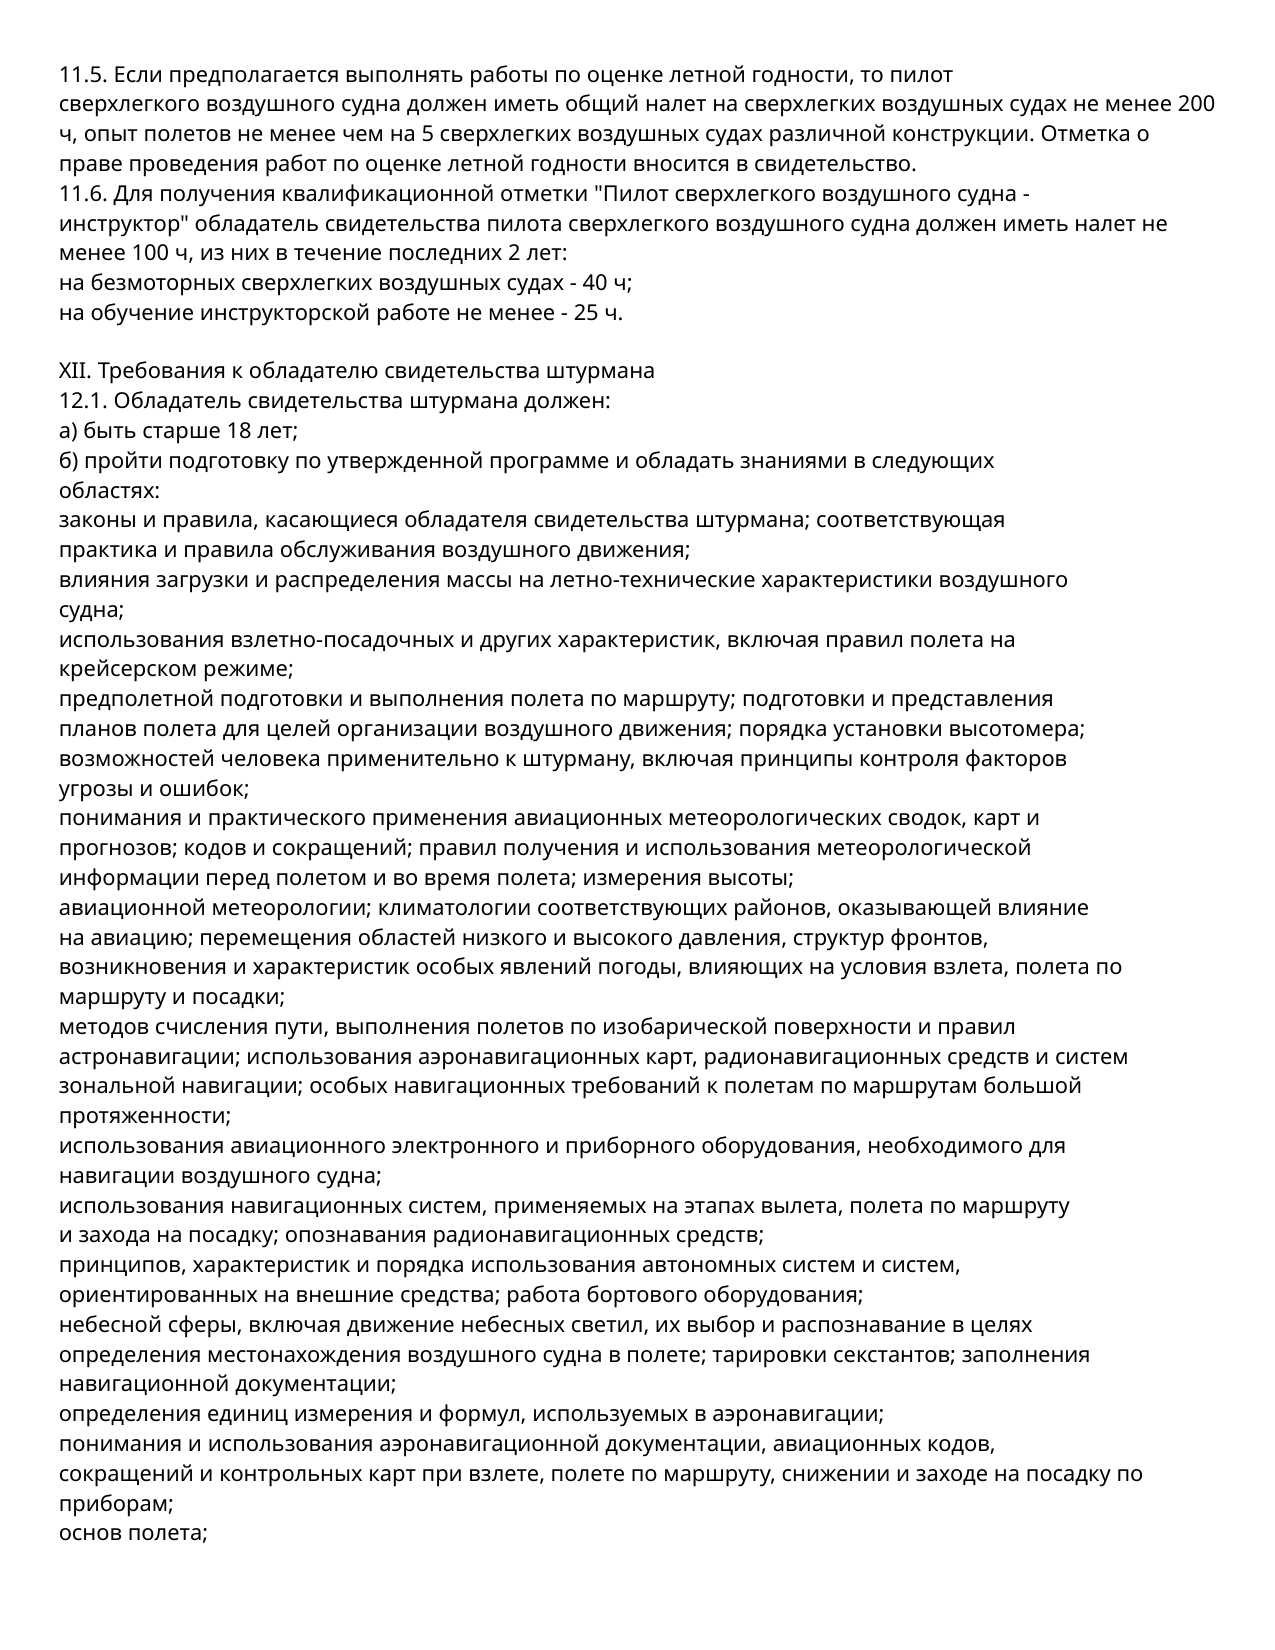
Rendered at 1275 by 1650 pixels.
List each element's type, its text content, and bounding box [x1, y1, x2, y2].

text XII. Требования к обладателю свидетельства штурмана [58, 355, 1216, 385]
text предполетной подготовки и выполнения полета по маршруту; подготовки и представления [58, 683, 1216, 713]
text авиационной метеорологии; климатологии соответствующих районов, оказывающей влияние [58, 892, 1216, 921]
text планов полета для целей организации воздушного движения; порядка установки высотомера; [58, 713, 1216, 743]
text прогнозов; кодов и сокращений; правил получения и использования метеорологической [58, 832, 1216, 862]
text понимания и практического применения авиационных метеорологических сводок, карт и [58, 802, 1216, 832]
text небесной сферы, включая движение небесных светил, их выбор и распознавание в целях [58, 1309, 1216, 1338]
text понимания и использования аэронавигационной документации, авиационных кодов, [58, 1428, 1216, 1458]
text сокращений и контрольных карт при взлете, полете по маршруту, снижении и заходе на посадку по [58, 1458, 1216, 1487]
text сверхлегкого воздушного судна должен иметь общий налет на сверхлегких воздушных судах не менее 200 ч, опыт полетов не менее чем на 5 сверхлегких воздушных судах различной конструкции. Отметка о праве проведения работ по оценке летной годности вносится в свидетельство. [58, 88, 1216, 178]
text 11.5. Если предполагается выполнять работы по оценке летной годности, то пилот [58, 58, 1216, 88]
text законы и правила, касающиеся обладателя свидетельства штурмана; соответствующая [58, 504, 1216, 534]
text 12.1. Обладатель свидетельства штурмана должен: [58, 385, 1216, 415]
text и захода на посадку; опознавания радионавигационных средств; [58, 1219, 1216, 1249]
text маршруту и посадки; [58, 981, 1216, 1011]
text ориентированных на внешние средства; работа бортового оборудования; [58, 1279, 1216, 1309]
text возможностей человека применительно к штурману, включая принципы контроля факторов [58, 743, 1216, 772]
text 11.6. Для получения квалификационной отметки "Пилот сверхлегкого воздушного судна - [58, 178, 1216, 207]
text протяженности; [58, 1100, 1216, 1130]
text методов счисления пути, выполнения полетов по изобарической поверхности и правил [58, 1011, 1216, 1041]
text а) быть старше 18 лет; [58, 415, 1216, 445]
text информации перед полетом и во время полета; измерения высоты; [58, 862, 1216, 892]
text судна; [58, 594, 1216, 623]
text возникновения и характеристик особых явлений погоды, влияющих на условия взлета, полета по [58, 951, 1216, 981]
text угрозы и ошибок; [58, 772, 1216, 802]
text б) пройти подготовку по утвержденной программе и обладать знаниями в следующих [58, 445, 1216, 474]
text использования авиационного электронного и приборного оборудования, необходимого для [58, 1130, 1216, 1160]
text на безмоторных сверхлегких воздушных судах - 40 ч; [58, 267, 1216, 297]
text влияния загрузки и распределения массы на летно-технические характеристики воздушного [58, 564, 1216, 594]
text областях: [58, 474, 1216, 504]
text принципов, характеристик и порядка использования автономных систем и систем, [58, 1249, 1216, 1279]
text основ полета; [58, 1517, 1216, 1547]
text инструктор" обладатель свидетельства пилота сверхлегкого воздушного судна должен иметь налет не менее 100 ч, из них в течение последних 2 лет: [58, 207, 1216, 267]
text на авиацию; перемещения областей низкого и высокого давления, структур фронтов, [58, 921, 1216, 951]
text навигационной документации; [58, 1368, 1216, 1398]
text зональной навигации; особых навигационных требований к полетам по маршрутам большой [58, 1070, 1216, 1100]
text определения местонахождения воздушного судна в полете; тарировки секстантов; заполнения [58, 1338, 1216, 1368]
text использования навигационных систем, применяемых на этапах вылета, полета по маршруту [58, 1189, 1216, 1219]
text использования взлетно-посадочных и других характеристик, включая правил полета на [58, 623, 1216, 653]
text определения единиц измерения и формул, используемых в аэронавигации; [58, 1398, 1216, 1428]
text на обучение инструкторской работе не менее - 25 ч. [58, 297, 1216, 327]
text приборам; [58, 1487, 1216, 1517]
text астронавигации; использования аэронавигационных карт, радионавигационных средств и систем [58, 1041, 1216, 1070]
text практика и правила обслуживания воздушного движения; [58, 534, 1216, 564]
text навигации воздушного судна; [58, 1160, 1216, 1189]
text крейсерском режиме; [58, 653, 1216, 683]
